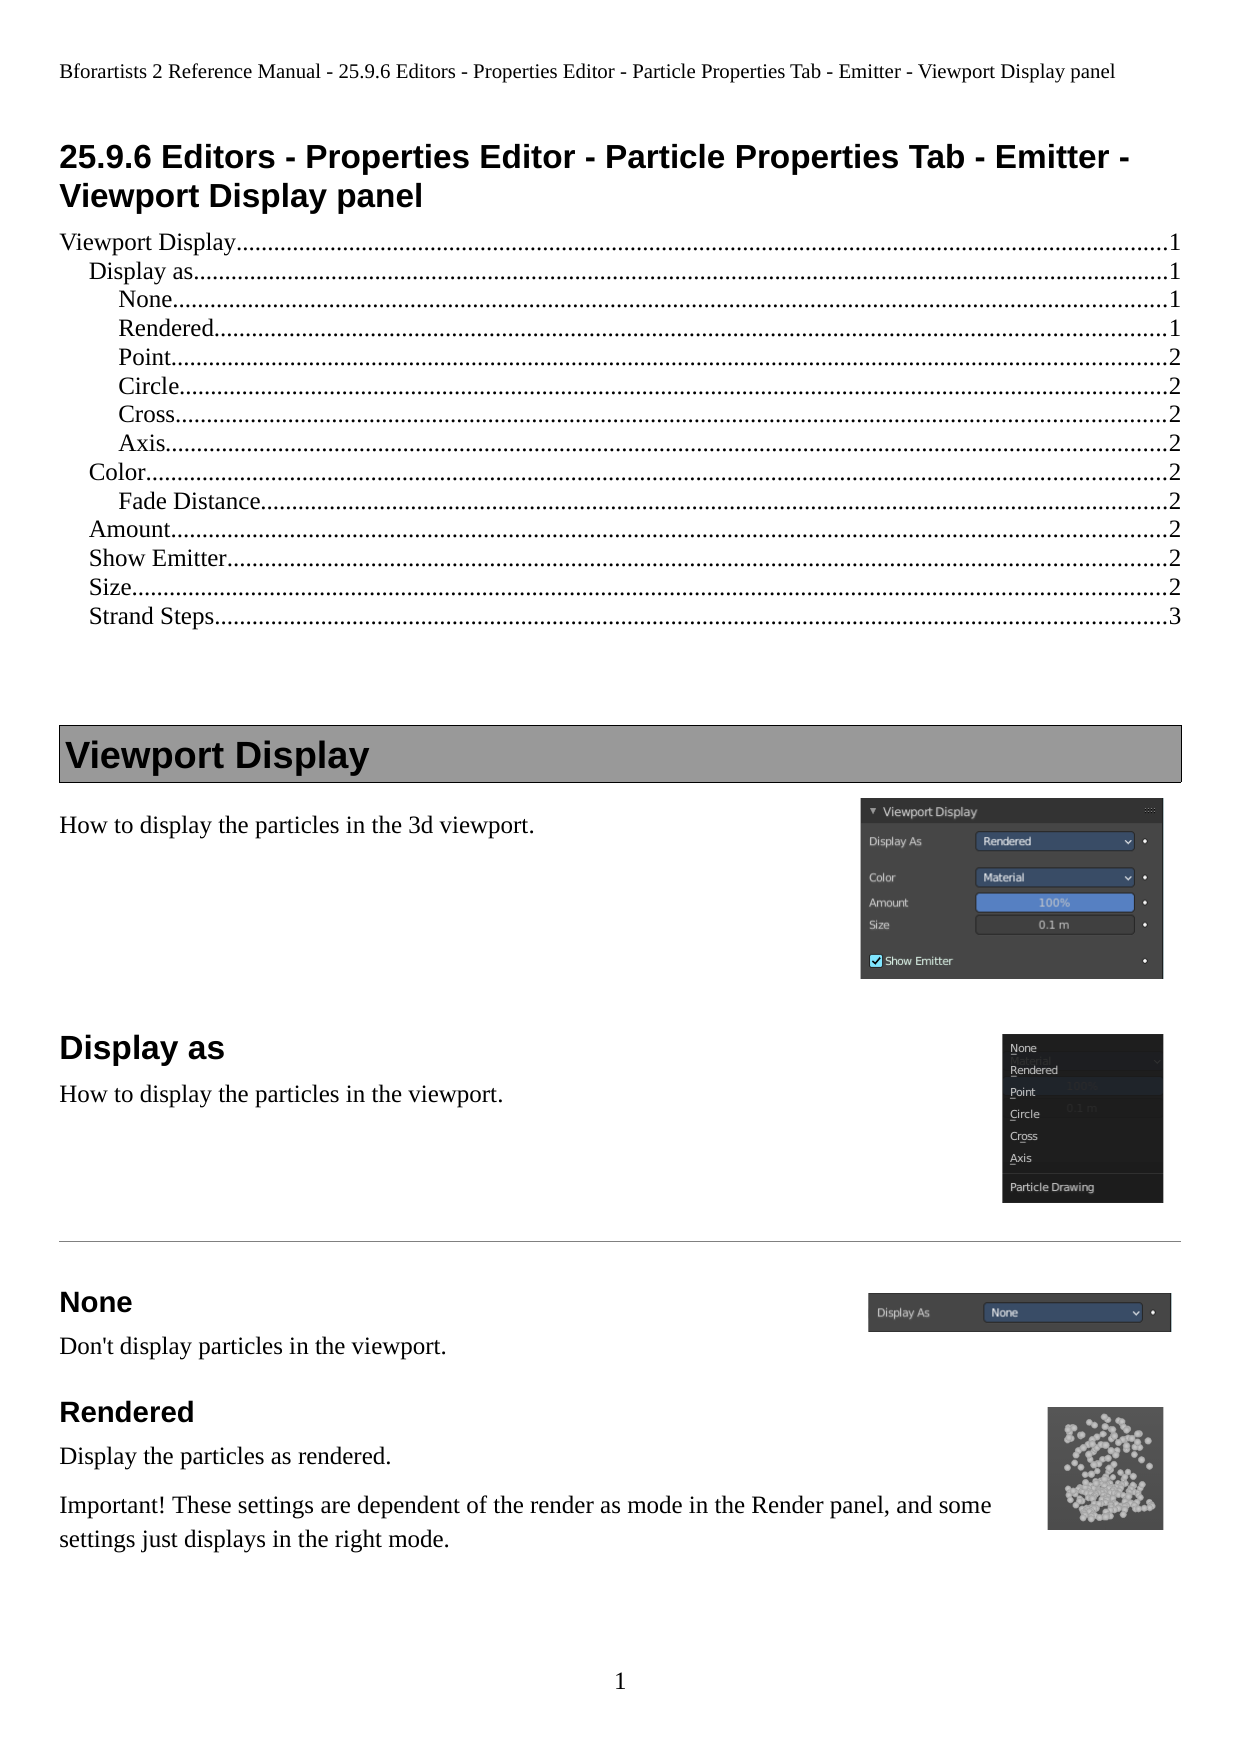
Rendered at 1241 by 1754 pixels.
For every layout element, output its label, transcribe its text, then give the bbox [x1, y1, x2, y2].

picture [1002, 1034, 1164, 1203]
subtitle 25.9.6 Editors - Properties Editor - Particle Properties Tab - Emitter - Viewport Display panel [59, 138, 1181, 214]
text Amount 2 [88, 514, 1181, 543]
text Rendered 1 [118, 313, 1181, 342]
text Viewport Display 1 [59, 227, 1181, 256]
picture [860, 798, 1164, 979]
subtitle None [59, 1285, 1181, 1318]
text Display as 1 [88, 256, 1181, 284]
text Circle 2 [118, 371, 1181, 399]
text Size 2 [88, 572, 1181, 601]
subtitle Display as [59, 1028, 1181, 1066]
text How to display the particles in the viewport. [59, 1079, 1002, 1108]
text Axis 2 [118, 428, 1181, 457]
text None 1 [118, 284, 1181, 313]
text Strand Steps 3 [88, 601, 1181, 629]
text Cross 2 [118, 399, 1181, 428]
text Point 2 [118, 342, 1181, 371]
text Fade Distance 2 [118, 486, 1181, 514]
table_header Viewport Display [60, 726, 1181, 782]
subtitle Rendered [59, 1395, 1181, 1428]
picture [868, 1293, 1172, 1332]
text Display the particles as rendered. [59, 1441, 1047, 1470]
text Show Emitter 2 [88, 543, 1181, 572]
text How to display the particles in the 3d viewport. [59, 811, 860, 839]
text Don't display particles in the viewport. [59, 1331, 1181, 1360]
picture [1047, 1407, 1164, 1530]
text Important! These settings are dependent of the render as mode in the Render panel, and some settings just displays in the right mode. [59, 1490, 1181, 1553]
text Color 2 [88, 457, 1181, 486]
